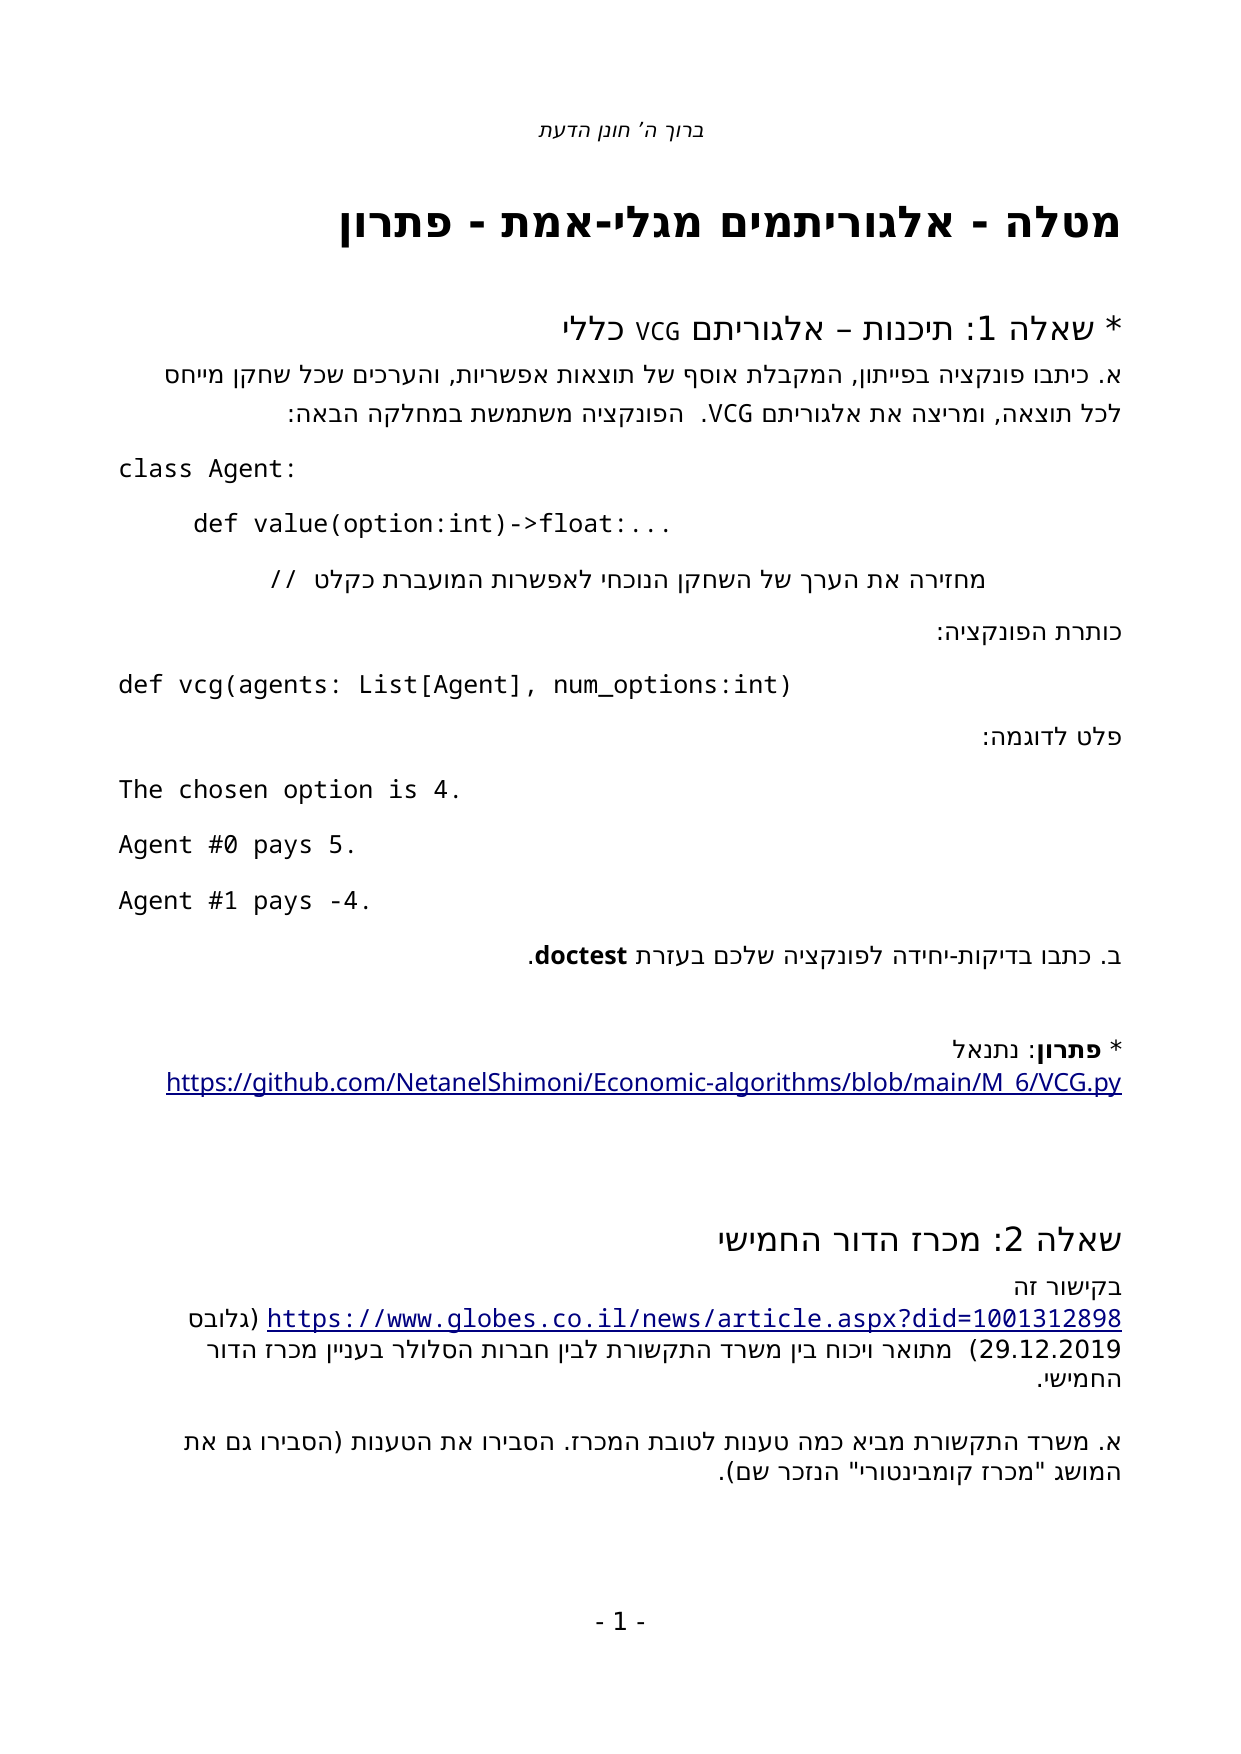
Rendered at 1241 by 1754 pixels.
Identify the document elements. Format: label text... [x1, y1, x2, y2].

text ב. כתבו בדיקות-יחידה לפונקציה שלכם בעזרת doctest. [118, 938, 1122, 972]
subtitle * שאלה 1: תיכנות – אלגוריתם VCG כללי [118, 309, 1122, 348]
text בקישור זה [118, 1272, 1122, 1301]
text def value(option:int)->float:... [118, 506, 1122, 540]
text https://www.globes.co.il/news/article.aspx?did=1001312898 (גלובס 29.12.2019) מתואר ויכוח בין משרד התקשורת לבין חברות הסלולר בעניין מכרז הדור החמישי. [118, 1301, 1122, 1393]
subtitle מטלה - אלגוריתמים מגלי-אמת - פתרון [118, 197, 1122, 248]
subtitle שאלה 2: מכרז הדור החמישי [118, 1221, 1122, 1259]
text כותרת הפונקציה: [118, 617, 1122, 646]
text פלט לדוגמה: [118, 722, 1122, 751]
text Agent #0 pays 5. [118, 827, 1122, 861]
text The chosen option is 4. [118, 772, 1122, 806]
text * פתרון: נתנאל https://github.com/NetanelShimoni/Economic-algorithms/blob/main/M_6/VCG.py [118, 1035, 1122, 1098]
text Agent #1 pays -4. [118, 882, 1122, 916]
text class Agent: [118, 451, 1122, 485]
text def vcg(agents: List[Agent], num_options:int) [118, 667, 1122, 701]
text א. כיתבו פונקציה בפייתון, המקבלת אוסף של תוצאות אפשריות, והערכים שכל שחקן מייחס לכל תוצאה, ומריצה את אלגוריתם VCG. הפונקציה משתמשת במחלקה הבאה: [118, 360, 1122, 429]
text // מחזירה את הערך של השחקן הנוכחי לאפשרות המועברת כקלט [118, 562, 1122, 596]
text א. משרד התקשורת מביא כמה טענות לטובת המכרז. הסבירו את הטענות (הסבירו גם את המושג "מכרז קומבינטורי" הנזכר שם). [118, 1428, 1122, 1486]
